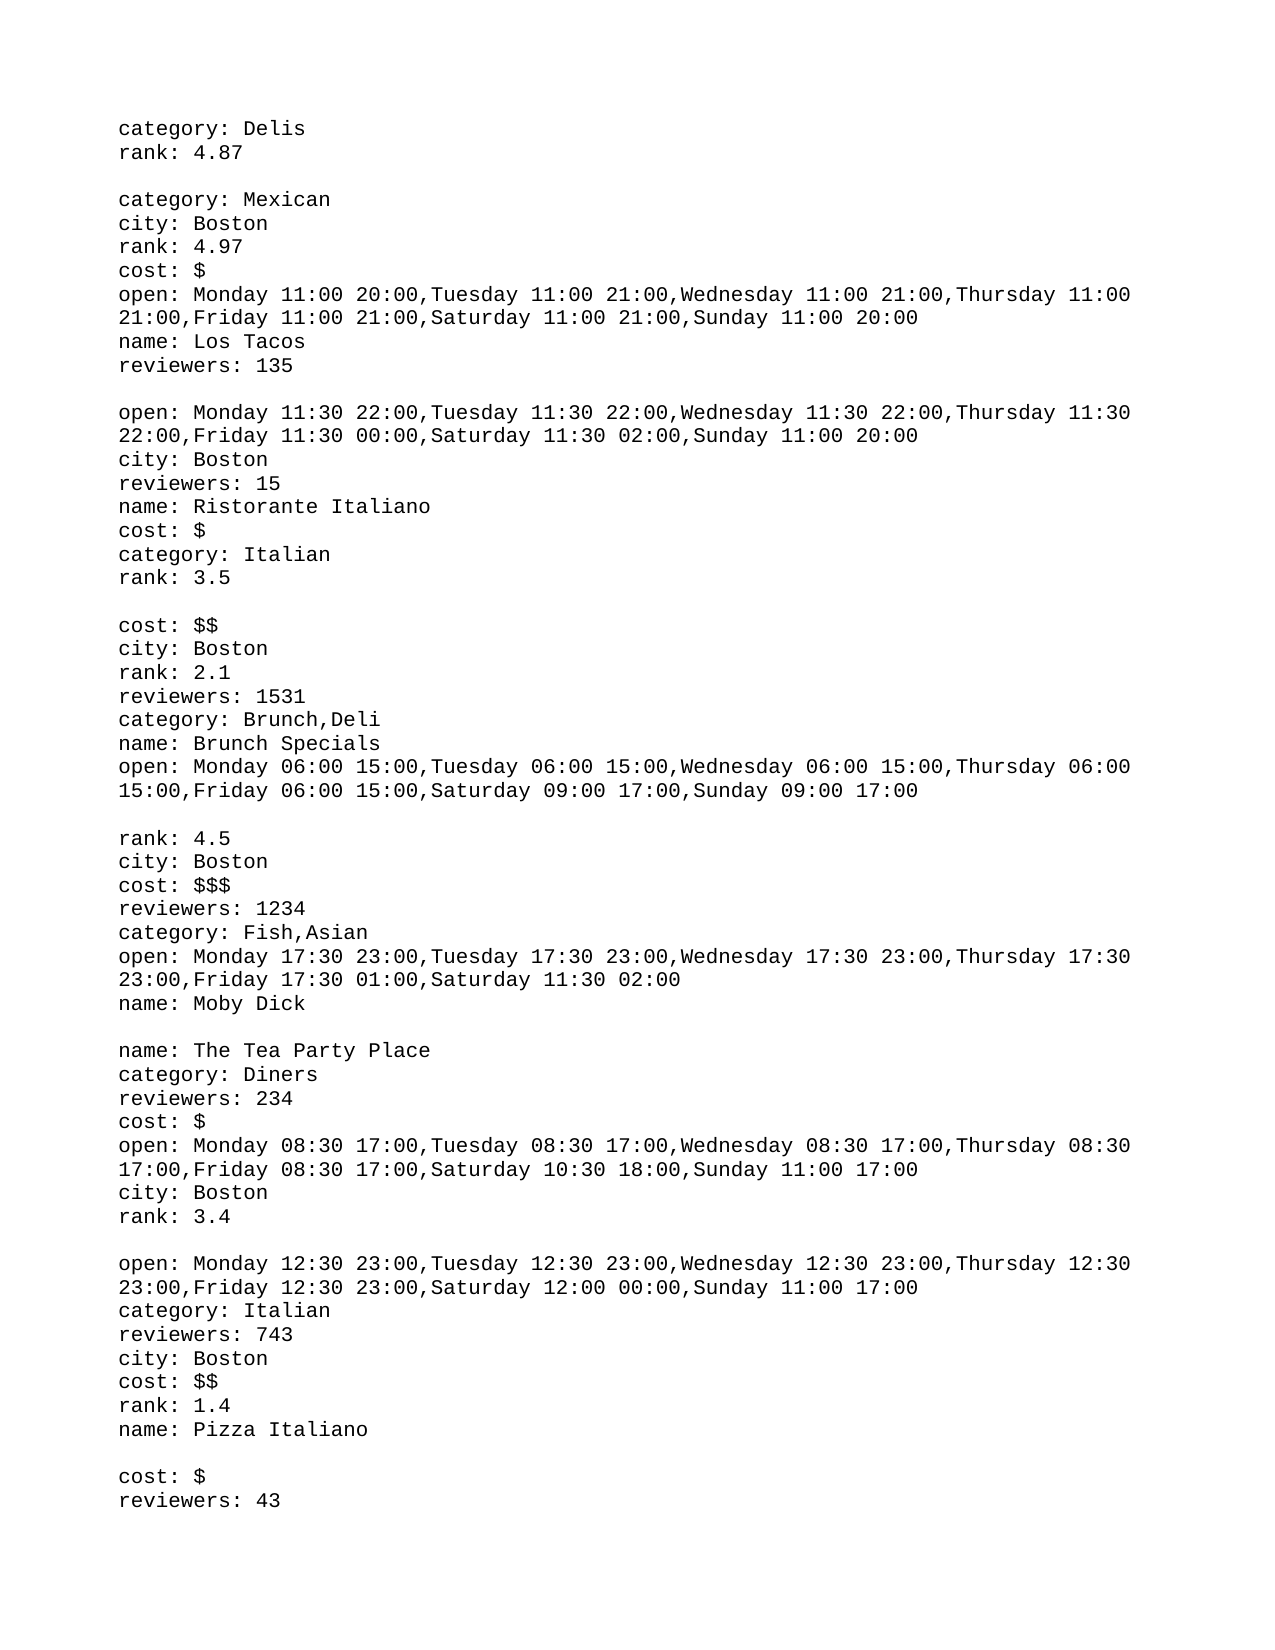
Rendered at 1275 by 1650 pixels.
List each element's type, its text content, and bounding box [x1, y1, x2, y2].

text reviewers: 1234 [118, 898, 1157, 922]
text rank: 2.1 [118, 662, 1157, 686]
text name: Los Tacos [118, 331, 1157, 354]
text rank: 4.87 [118, 142, 1157, 165]
text category: Fish,Asian [118, 922, 1157, 946]
text rank: 1.4 [118, 1395, 1157, 1419]
text reviewers: 1531 [118, 686, 1157, 709]
text rank: 3.4 [118, 1206, 1157, 1229]
text city: Boston [118, 449, 1157, 473]
text category: Brunch,Deli [118, 709, 1157, 733]
text rank: 4.5 [118, 827, 1157, 851]
text city: Boston [118, 638, 1157, 662]
text open: Monday 11:30 22:00,Tuesday 11:30 22:00,Wednesday 11:30 22:00,Thursday 11:30 22:00,Friday 11:30 00:00,Saturday 11:30 02:00,Sunday 11:00 20:00 [118, 402, 1157, 449]
text cost: $$ [118, 1371, 1157, 1395]
text reviewers: 743 [118, 1324, 1157, 1348]
text cost: $ [118, 260, 1157, 284]
text name: Ristorante Italiano [118, 496, 1157, 520]
text open: Monday 11:00 20:00,Tuesday 11:00 21:00,Wednesday 11:00 21:00,Thursday 11:00 21:00,Friday 11:00 21:00,Saturday 11:00 21:00,Sunday 11:00 20:00 [118, 284, 1157, 331]
text cost: $ [118, 1111, 1157, 1135]
text open: Monday 17:30 23:00,Tuesday 17:30 23:00,Wednesday 17:30 23:00,Thursday 17:30 23:00,Friday 17:30 01:00,Saturday 11:30 02:00 [118, 946, 1157, 993]
text reviewers: 135 [118, 354, 1157, 378]
text category: Mexican [118, 189, 1157, 213]
text reviewers: 234 [118, 1088, 1157, 1111]
text city: Boston [118, 1182, 1157, 1206]
text open: Monday 06:00 15:00,Tuesday 06:00 15:00,Wednesday 06:00 15:00,Thursday 06:00 15:00,Friday 06:00 15:00,Saturday 09:00 17:00,Sunday 09:00 17:00 [118, 757, 1157, 804]
text open: Monday 12:30 23:00,Tuesday 12:30 23:00,Wednesday 12:30 23:00,Thursday 12:30 23:00,Friday 12:30 23:00,Saturday 12:00 00:00,Sunday 11:00 17:00 [118, 1253, 1157, 1300]
text name: Brunch Specials [118, 733, 1157, 757]
text rank: 4.97 [118, 236, 1157, 260]
text name: Moby Dick [118, 993, 1157, 1017]
text cost: $ [118, 520, 1157, 544]
text cost: $$$ [118, 875, 1157, 898]
text name: The Tea Party Place [118, 1040, 1157, 1064]
text category: Diners [118, 1064, 1157, 1088]
text reviewers: 15 [118, 473, 1157, 496]
text city: Boston [118, 1348, 1157, 1371]
text reviewers: 43 [118, 1489, 1157, 1513]
text city: Boston [118, 213, 1157, 236]
text city: Boston [118, 851, 1157, 875]
text rank: 3.5 [118, 567, 1157, 591]
text cost: $$ [118, 615, 1157, 638]
text open: Monday 08:30 17:00,Tuesday 08:30 17:00,Wednesday 08:30 17:00,Thursday 08:30 17:00,Friday 08:30 17:00,Saturday 10:30 18:00,Sunday 11:00 17:00 [118, 1135, 1157, 1182]
text name: Pizza Italiano [118, 1419, 1157, 1442]
text category: Italian [118, 544, 1157, 567]
text cost: $ [118, 1466, 1157, 1489]
text category: Italian [118, 1300, 1157, 1324]
text category: Delis [118, 118, 1157, 142]
